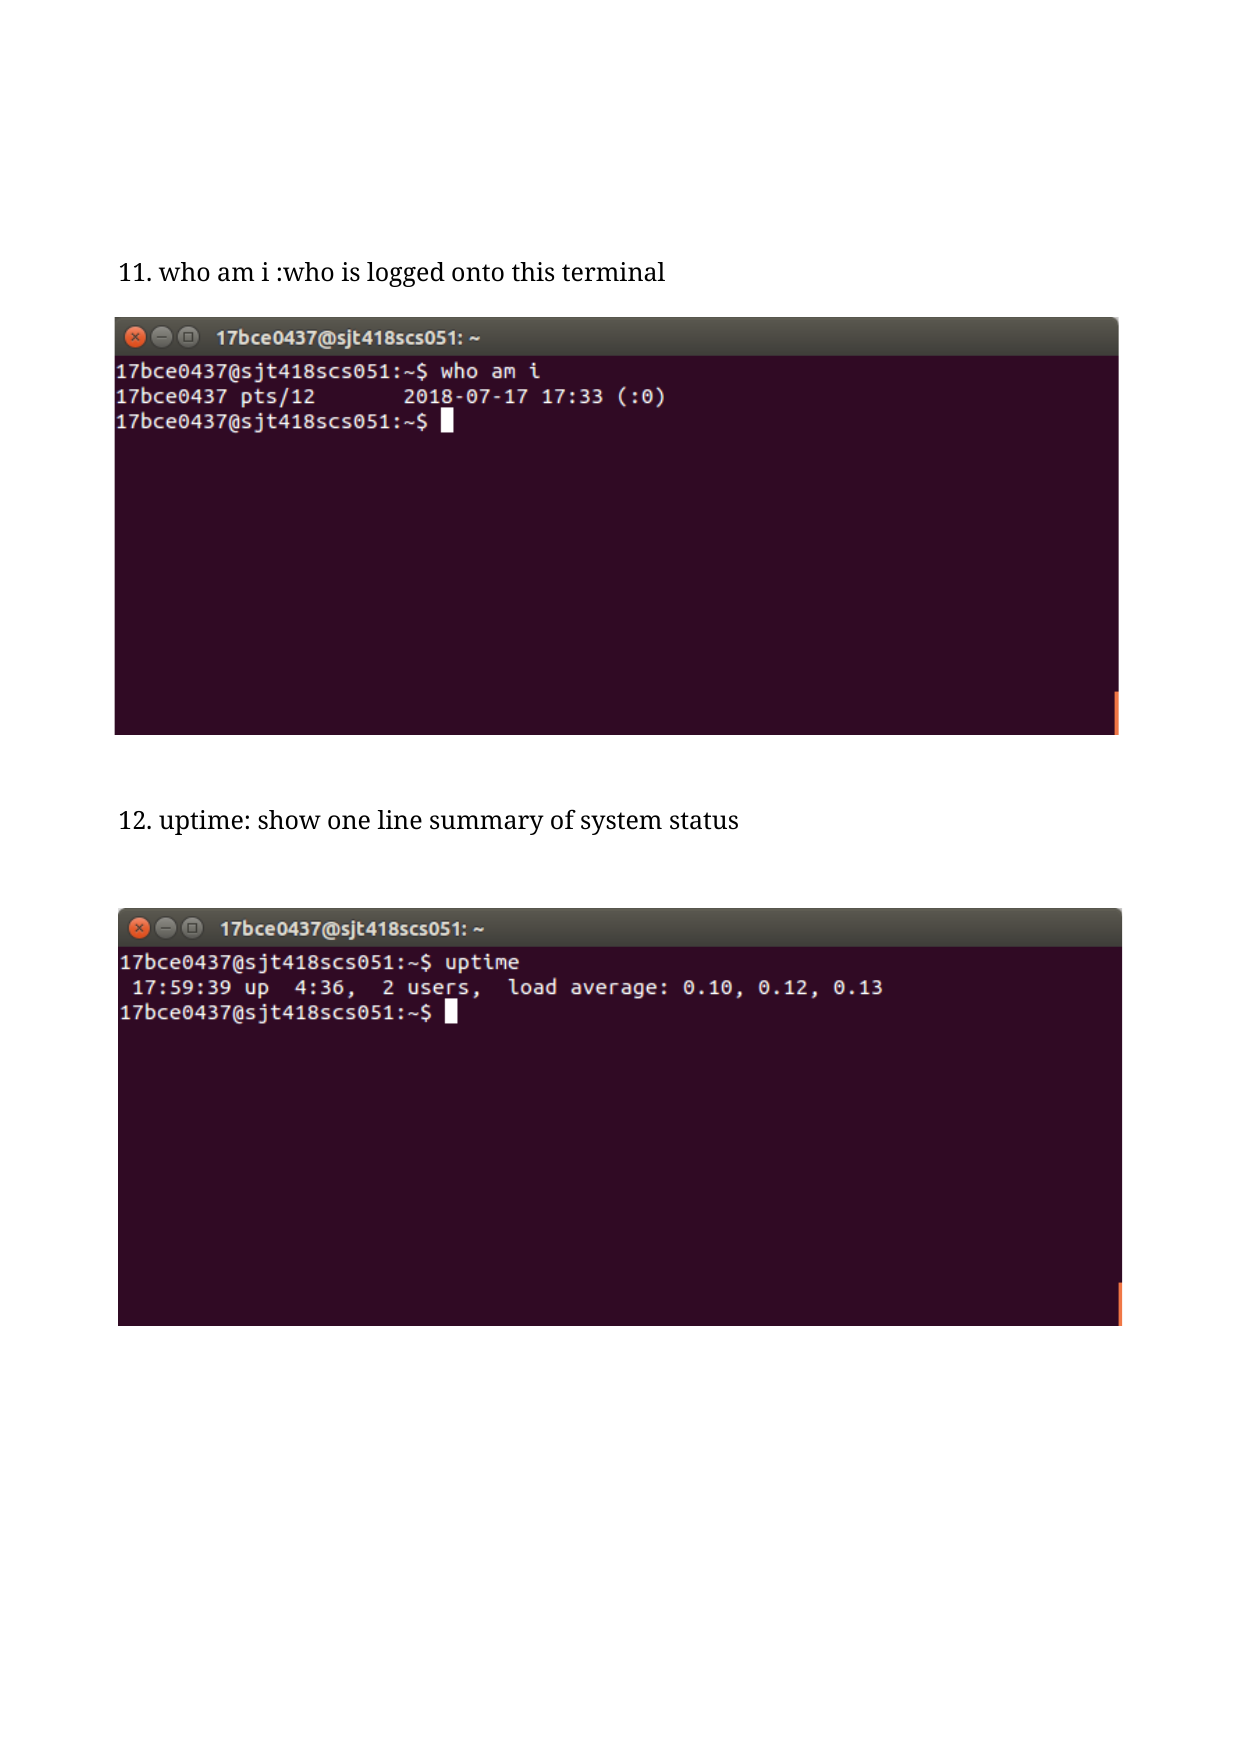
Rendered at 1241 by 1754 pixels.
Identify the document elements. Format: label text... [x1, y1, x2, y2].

text 11. who am i :who is logged onto this terminal [118, 254, 1122, 288]
text 12. uptime: show one line summary of system status [118, 802, 1122, 836]
picture [114, 317, 1119, 735]
picture [118, 908, 1123, 1326]
